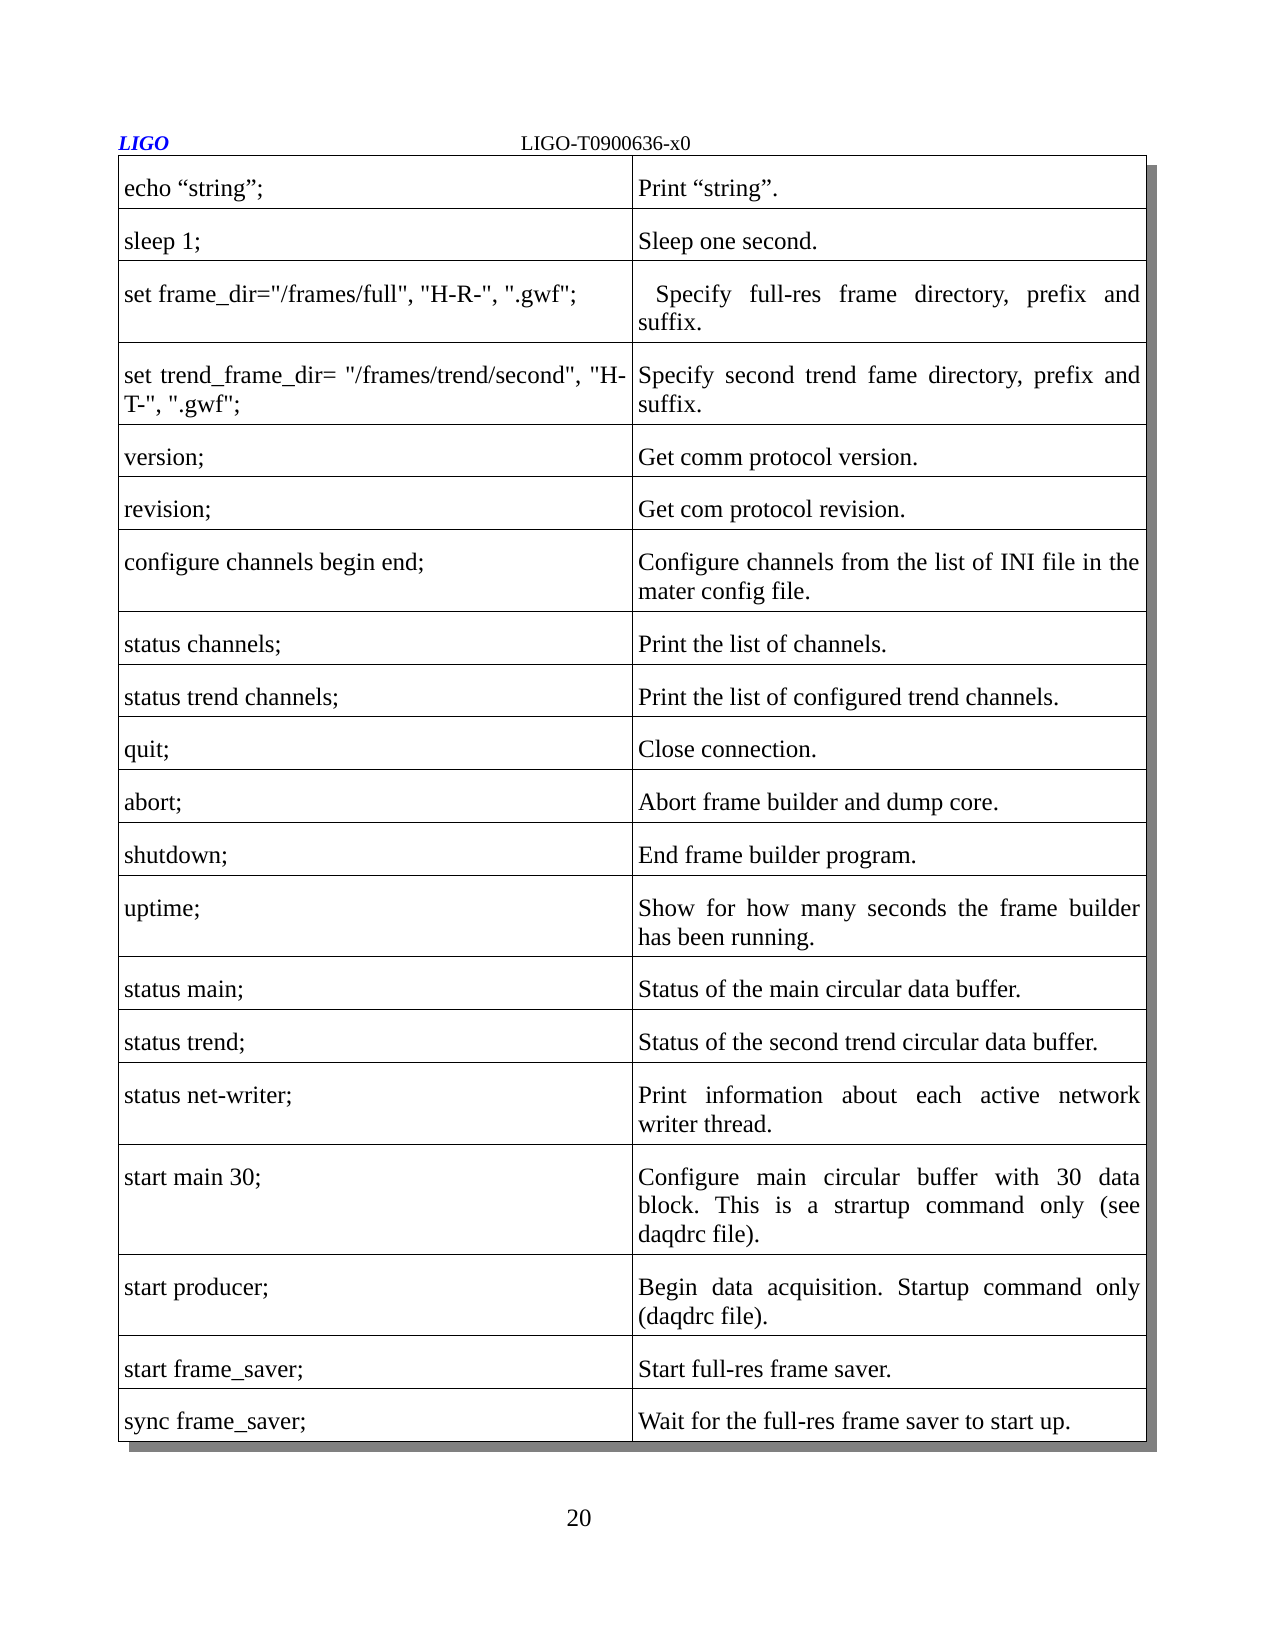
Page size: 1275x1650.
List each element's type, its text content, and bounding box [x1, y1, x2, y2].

table_cell Start full-res frame saver. [633, 1336, 1146, 1388]
table_cell Print “string”. [633, 156, 1146, 207]
table_cell Status of the second trend circular data buffer. [633, 1010, 1146, 1062]
table_cell Abort frame builder and dump core. [633, 770, 1146, 822]
table_cell Get com protocol revision. [633, 477, 1146, 529]
table_cell uptime; [119, 876, 632, 956]
table_cell status trend channels; [119, 665, 632, 716]
table_cell start producer; [119, 1255, 632, 1335]
table_cell Specify full-res frame directory, prefix and suffix. [633, 261, 1146, 342]
table_cell Begin data acquisition. Startup command only (daqdrc file). [633, 1255, 1146, 1335]
table_cell set frame_dir="/frames/full", "H-R-", ".gwf"; [119, 261, 632, 342]
table_cell sync frame_saver; [119, 1389, 632, 1441]
table_cell Close connection. [633, 717, 1146, 769]
table_cell start main 30; [119, 1145, 632, 1254]
table_cell status channels; [119, 612, 632, 663]
table_cell Show for how many seconds the frame builder has been running. [633, 876, 1146, 956]
table_cell start frame_saver; [119, 1336, 632, 1388]
table_cell status trend; [119, 1010, 632, 1062]
table_cell echo “string”; [119, 156, 632, 207]
table_cell revision; [119, 477, 632, 529]
table_cell set trend_frame_dir= "/frames/trend/second", "H-T-", ".gwf"; [119, 343, 632, 423]
table_cell version; [119, 425, 632, 476]
table_cell status main; [119, 957, 632, 1009]
table_cell Get comm protocol version. [633, 425, 1146, 476]
table_cell quit; [119, 717, 632, 769]
table_cell configure channels begin end; [119, 530, 632, 611]
table_cell Print the list of channels. [633, 612, 1146, 663]
table_cell abort; [119, 770, 632, 822]
table_cell Wait for the full-res frame saver to start up. [633, 1389, 1146, 1441]
table_cell Status of the main circular data buffer. [633, 957, 1146, 1009]
table_cell Sleep one second. [633, 209, 1146, 260]
table_cell Print the list of configured trend channels. [633, 665, 1146, 716]
table_cell shutdown; [119, 823, 632, 875]
table_cell Print information about each active network writer thread. [633, 1063, 1146, 1143]
table_cell Specify second trend fame directory, prefix and suffix. [633, 343, 1146, 423]
table_cell Configure channels from the list of INI file in the mater config file. [633, 530, 1146, 611]
table_cell End frame builder program. [633, 823, 1146, 875]
table_cell sleep 1; [119, 209, 632, 260]
table_cell status net-writer; [119, 1063, 632, 1143]
table_cell Configure main circular buffer with 30 data block. This is a strartup command only (see daqdrc file). [633, 1145, 1146, 1254]
